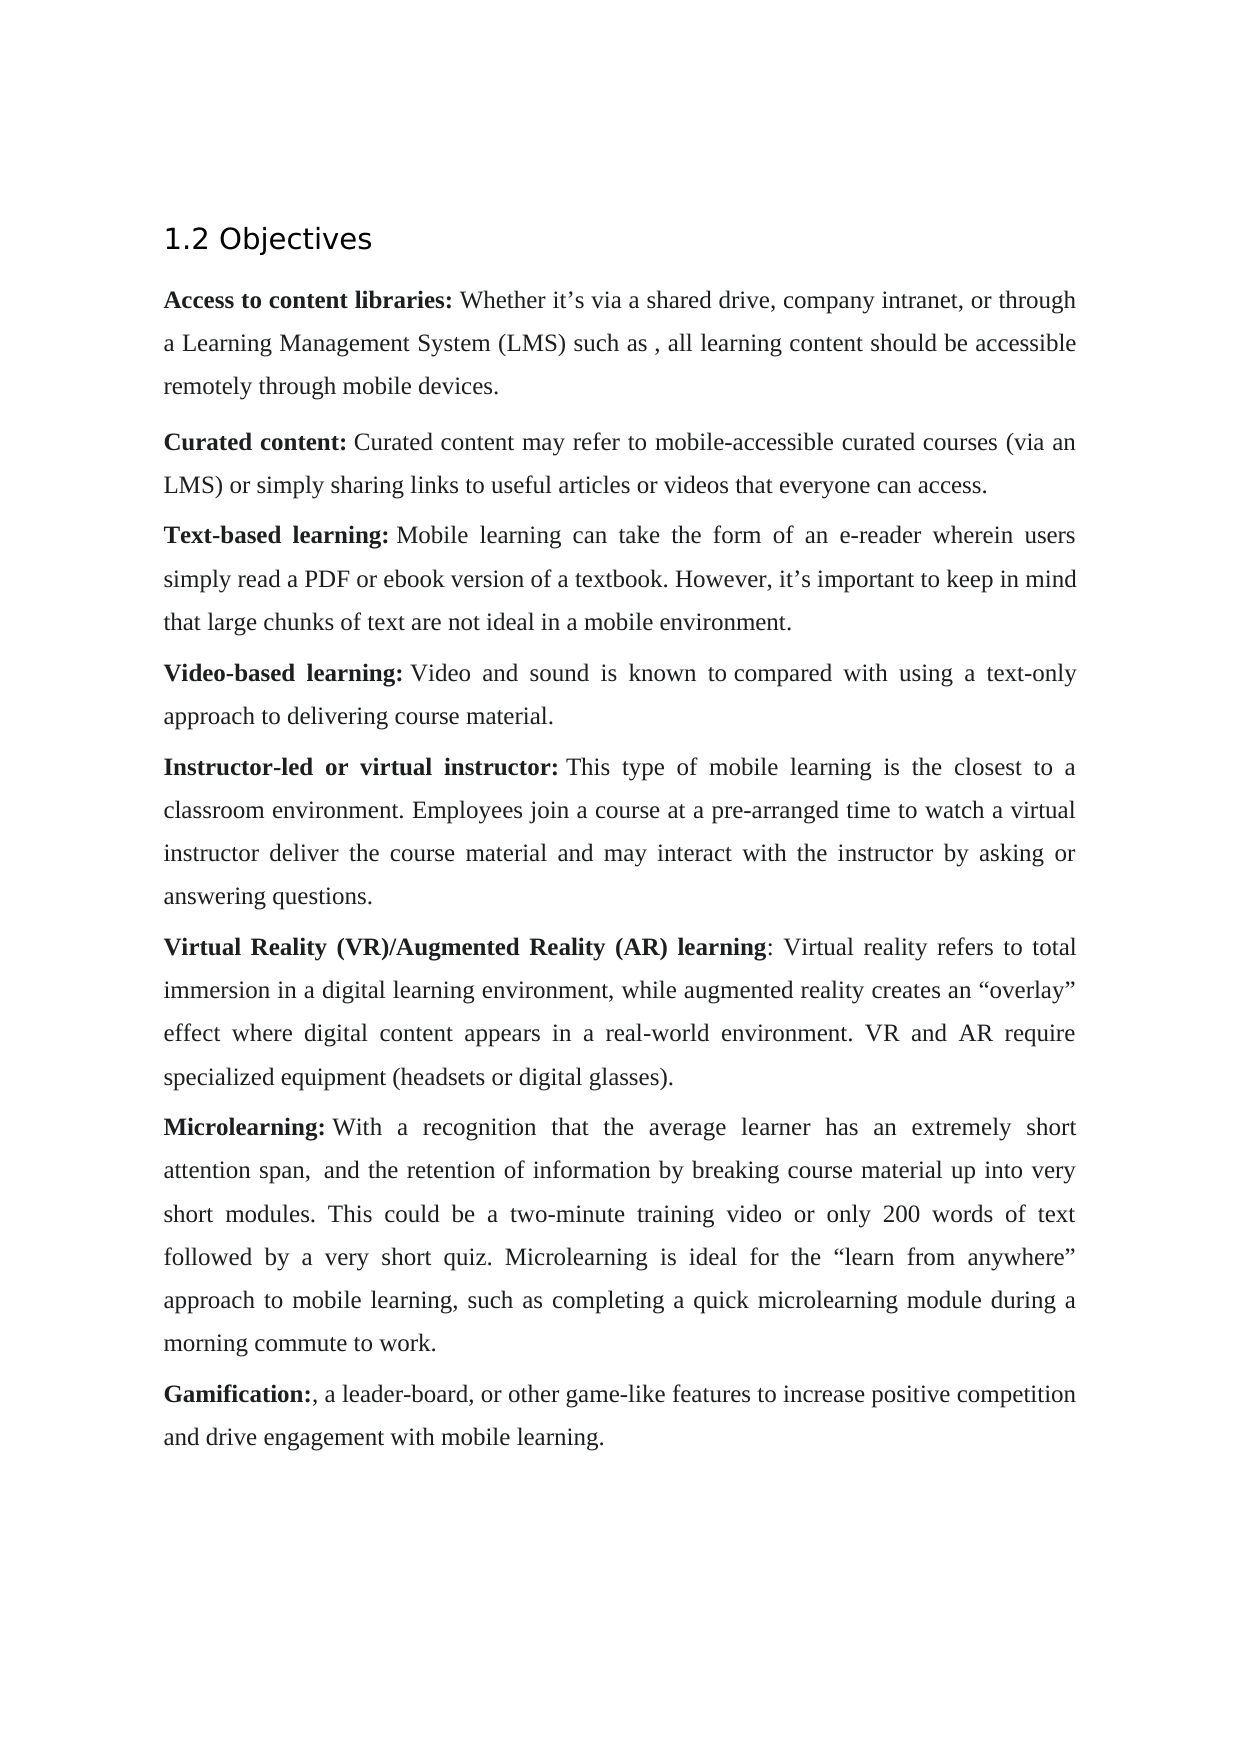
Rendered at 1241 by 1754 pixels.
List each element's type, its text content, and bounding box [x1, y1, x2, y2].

text Virtual Reality (VR)/Augmented Reality (AR) learning: Virtual reality refers to total immersion in a digital learning environment, while augmented reality creates an “overlay” effect where digital content appears in a real-world environment. VR and AR require specialized equipment (headsets or digital glasses). [163, 932, 1077, 1090]
text Text-based learning: Mobile learning can take the form of an e-reader wherein users simply read a PDF or ebook version of a textbook. However, it’s important to keep in mind that large chunks of text are not ideal in a mobile environment. [163, 521, 1077, 636]
text Curated content: Curated content may refer to mobile-accessible curated courses (via an LMS) or simply sharing links to useful articles or videos that everyone can access. [163, 427, 1077, 498]
text Microlearning: With a recognition that the average learner has an extremely short attention span, and the retention of information by breaking course material up into very short modules. This could be a two-minute training video or only 200 words of text followed by a very short quiz. Microlearning is ideal for the “learn from anywhere” approach to mobile learning, such as completing a quick microlearning module during a morning commute to work. [163, 1112, 1077, 1357]
text 1.2 Objectives [163, 224, 1077, 255]
text Instructor-led or virtual instructor: This type of mobile learning is the closest to a classroom environment. Employees join a course at a pre-arranged time to watch a virtual instructor deliver the course material and may interact with the instructor by asking or answering questions. [163, 752, 1077, 910]
text Access to content libraries: Whether it’s via a shared drive, company intranet, or through a Learning Management System (LMS) such as , all learning content should be accessible remotely through mobile devices. [163, 285, 1077, 400]
text Video-based learning: Video and sound is known to compared with using a text-only approach to delivering course material. [163, 658, 1077, 730]
text Gamification:, a leader-board, or other game-like features to increase positive competition and drive engagement with mobile learning. [163, 1379, 1077, 1451]
